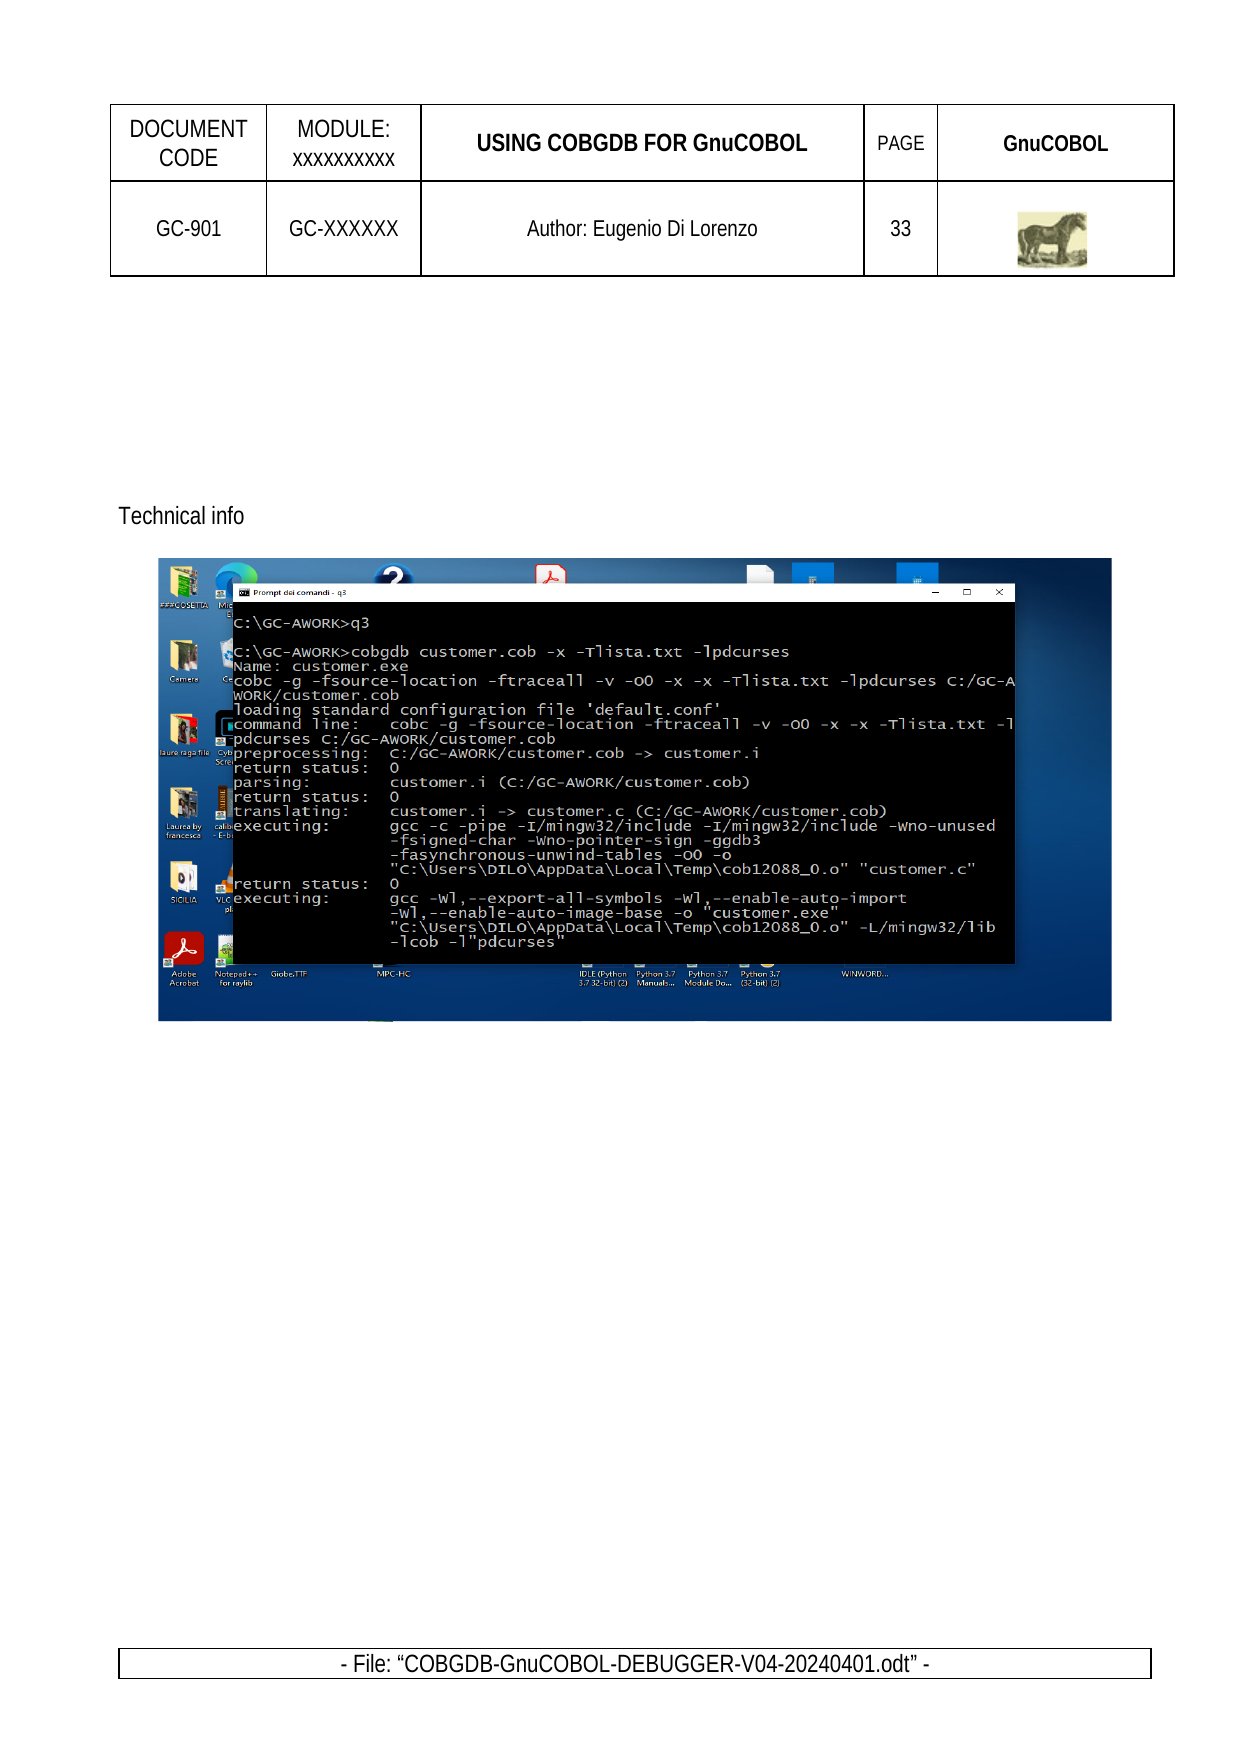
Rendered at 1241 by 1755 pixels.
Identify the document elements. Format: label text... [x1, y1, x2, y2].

text Technical info [118, 501, 1152, 530]
